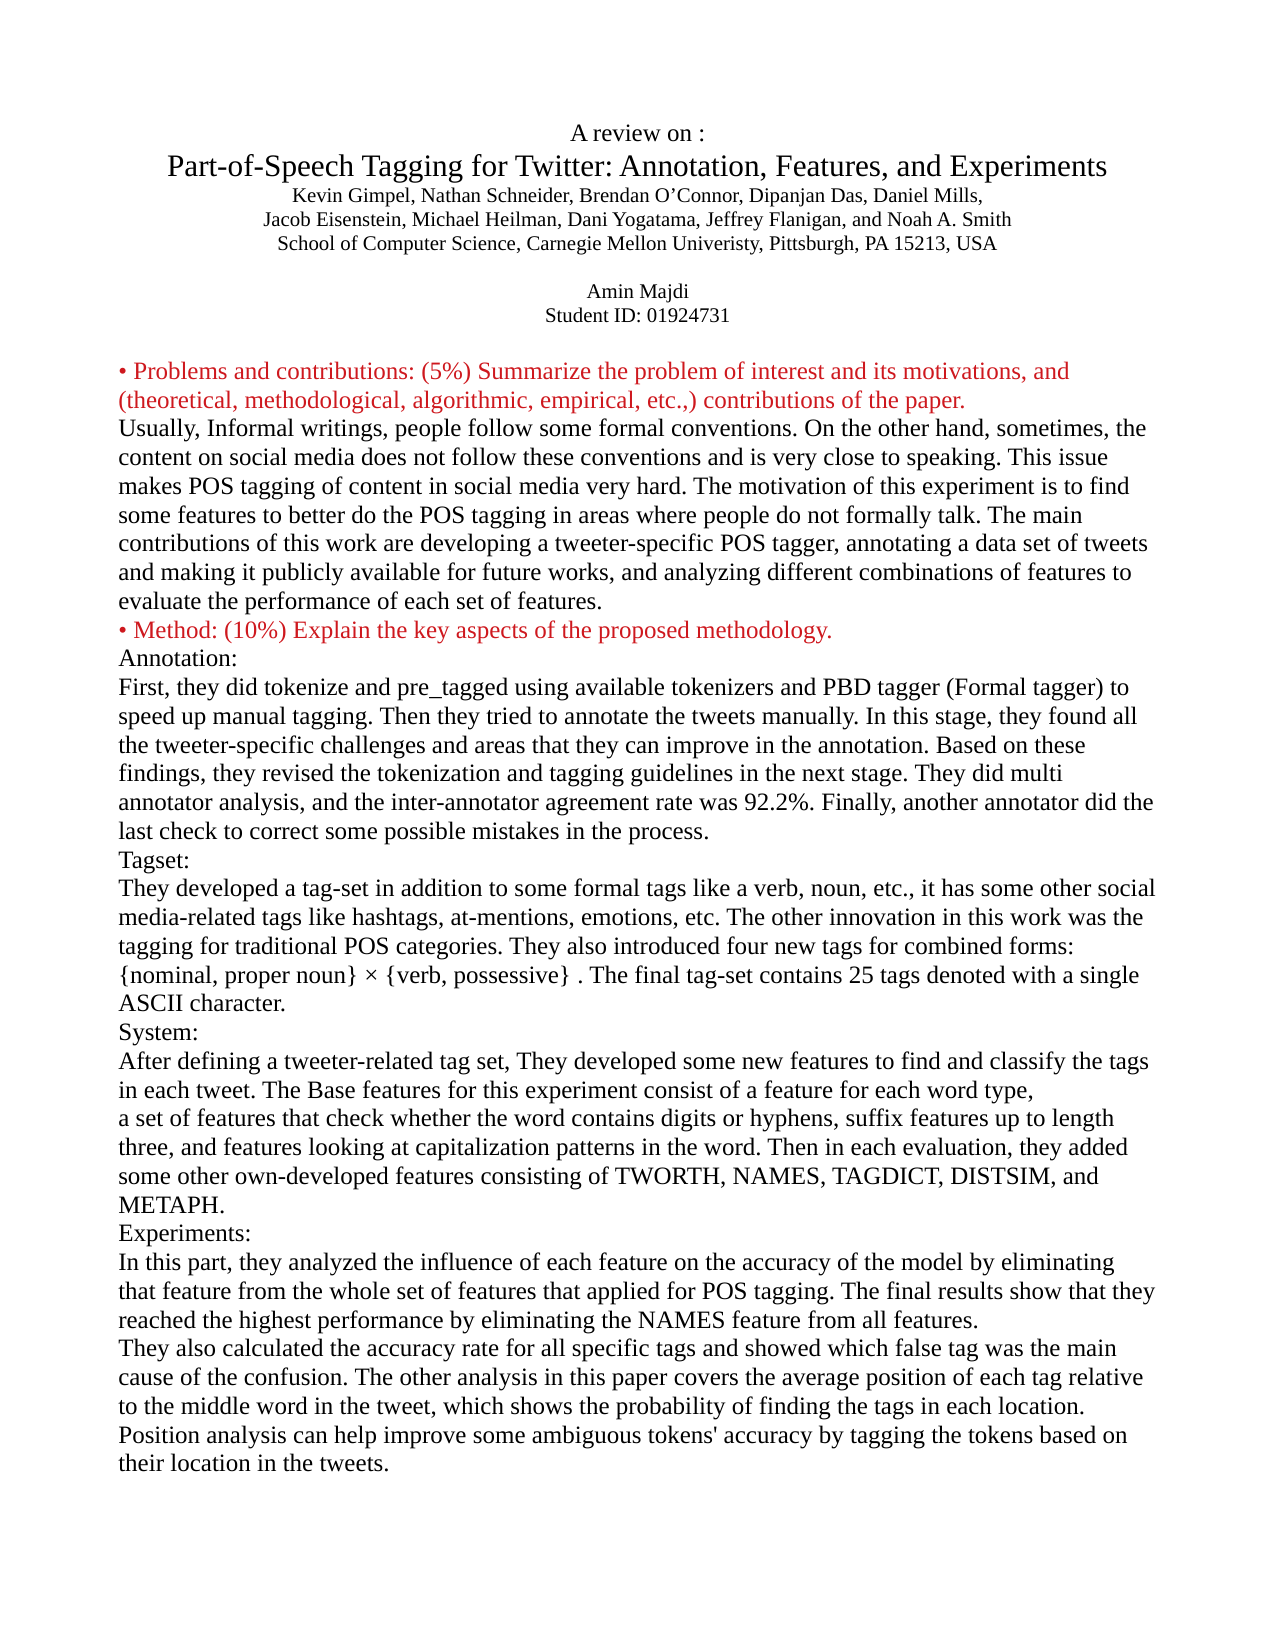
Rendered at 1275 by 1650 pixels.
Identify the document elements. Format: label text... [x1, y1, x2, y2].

text They also calculated the accuracy rate for all specific tags and showed which false tag was the main cause of the confusion. The other analysis in this paper covers the average position of each tag relative to the middle word in the tweet, which shows the probability of finding the tags in each location. Position analysis can help improve some ambiguous tokens' accuracy by tagging the tokens based on their location in the tweets. [118, 1333, 1157, 1477]
text a set of features that check whether the word contains digits or hyphens, suffix features up to length three, and features looking at capitalization patterns in the word. Then in each evaluation, they added some other own-developed features consisting of TWORTH, NAMES, TAGDICT, DISTSIM, and METAPH. [118, 1103, 1157, 1218]
text Amin Majdi [118, 279, 1157, 303]
text Part-of-Speech Tagging for Twitter: Annotation, Features, and Experiments [118, 147, 1157, 183]
text School of Computer Science, Carnegie Mellon Univeristy, Pittsburgh, PA 15213, USA [118, 231, 1157, 255]
text After defining a tweeter-related tag set, They developed some new features to find and classify the tags in each tweet. The Base features for this experiment consist of a feature for each word type, [118, 1046, 1157, 1103]
text Usually, Informal writings, people follow some formal conventions. On the other hand, sometimes, the content on social media does not follow these conventions and is very close to speaking. This issue makes POS tagging of content in social media very hard. The motivation of this experiment is to find some features to better do the POS tagging in areas where people do not formally talk. The main contributions of this work are developing a tweeter-specific POS tagger, annotating a data set of tweets and making it publicly available for future works, and analyzing different combinations of features to evaluate the performance of each set of features. [118, 413, 1157, 615]
text A review on : [118, 118, 1157, 147]
text Jacob Eisenstein, Michael Heilman, Dani Yogatama, Jeffrey Flanigan, and Noah A. Smith [118, 207, 1157, 231]
text Student ID: 01924731 [118, 303, 1157, 327]
text Experiments: [118, 1218, 1157, 1247]
text Annotation: [118, 643, 1157, 672]
text Tagset: [118, 845, 1157, 873]
text • Problems and contributions: (5%) Summarize the problem of interest and its motivations, and [118, 356, 1157, 385]
text (theoretical, methodological, algorithmic, empirical, etc.,) contributions of the paper. [118, 385, 1157, 413]
text They developed a tag-set in addition to some formal tags like a verb, noun, etc., it has some other social media-related tags like hashtags, at-mentions, emotions, etc. The other innovation in this work was the tagging for traditional POS categories. They also introduced four new tags for combined forms: {nominal, proper noun} × {verb, possessive} . The final tag-set contains 25 tags denoted with a single ASCII character. [118, 873, 1157, 1017]
text Kevin Gimpel, Nathan Schneider, Brendan O’Connor, Dipanjan Das, Daniel Mills, [118, 183, 1157, 207]
text First, they did tokenize and pre_tagged using available tokenizers and PBD tagger (Formal tagger) to speed up manual tagging. Then they tried to annotate the tweets manually. In this stage, they found all the tweeter-specific challenges and areas that they can improve in the annotation. Based on these findings, they revised the tokenization and tagging guidelines in the next stage. They did multi annotator analysis, and the inter-annotator agreement rate was 92.2%. Finally, another annotator did the last check to correct some possible mistakes in the process. [118, 672, 1157, 845]
text • Method: (10%) Explain the key aspects of the proposed methodology. [118, 615, 1157, 643]
text System: [118, 1017, 1157, 1046]
text In this part, they analyzed the influence of each feature on the accuracy of the model by eliminating that feature from the whole set of features that applied for POS tagging. The final results show that they reached the highest performance by eliminating the NAMES feature from all features. [118, 1247, 1157, 1333]
